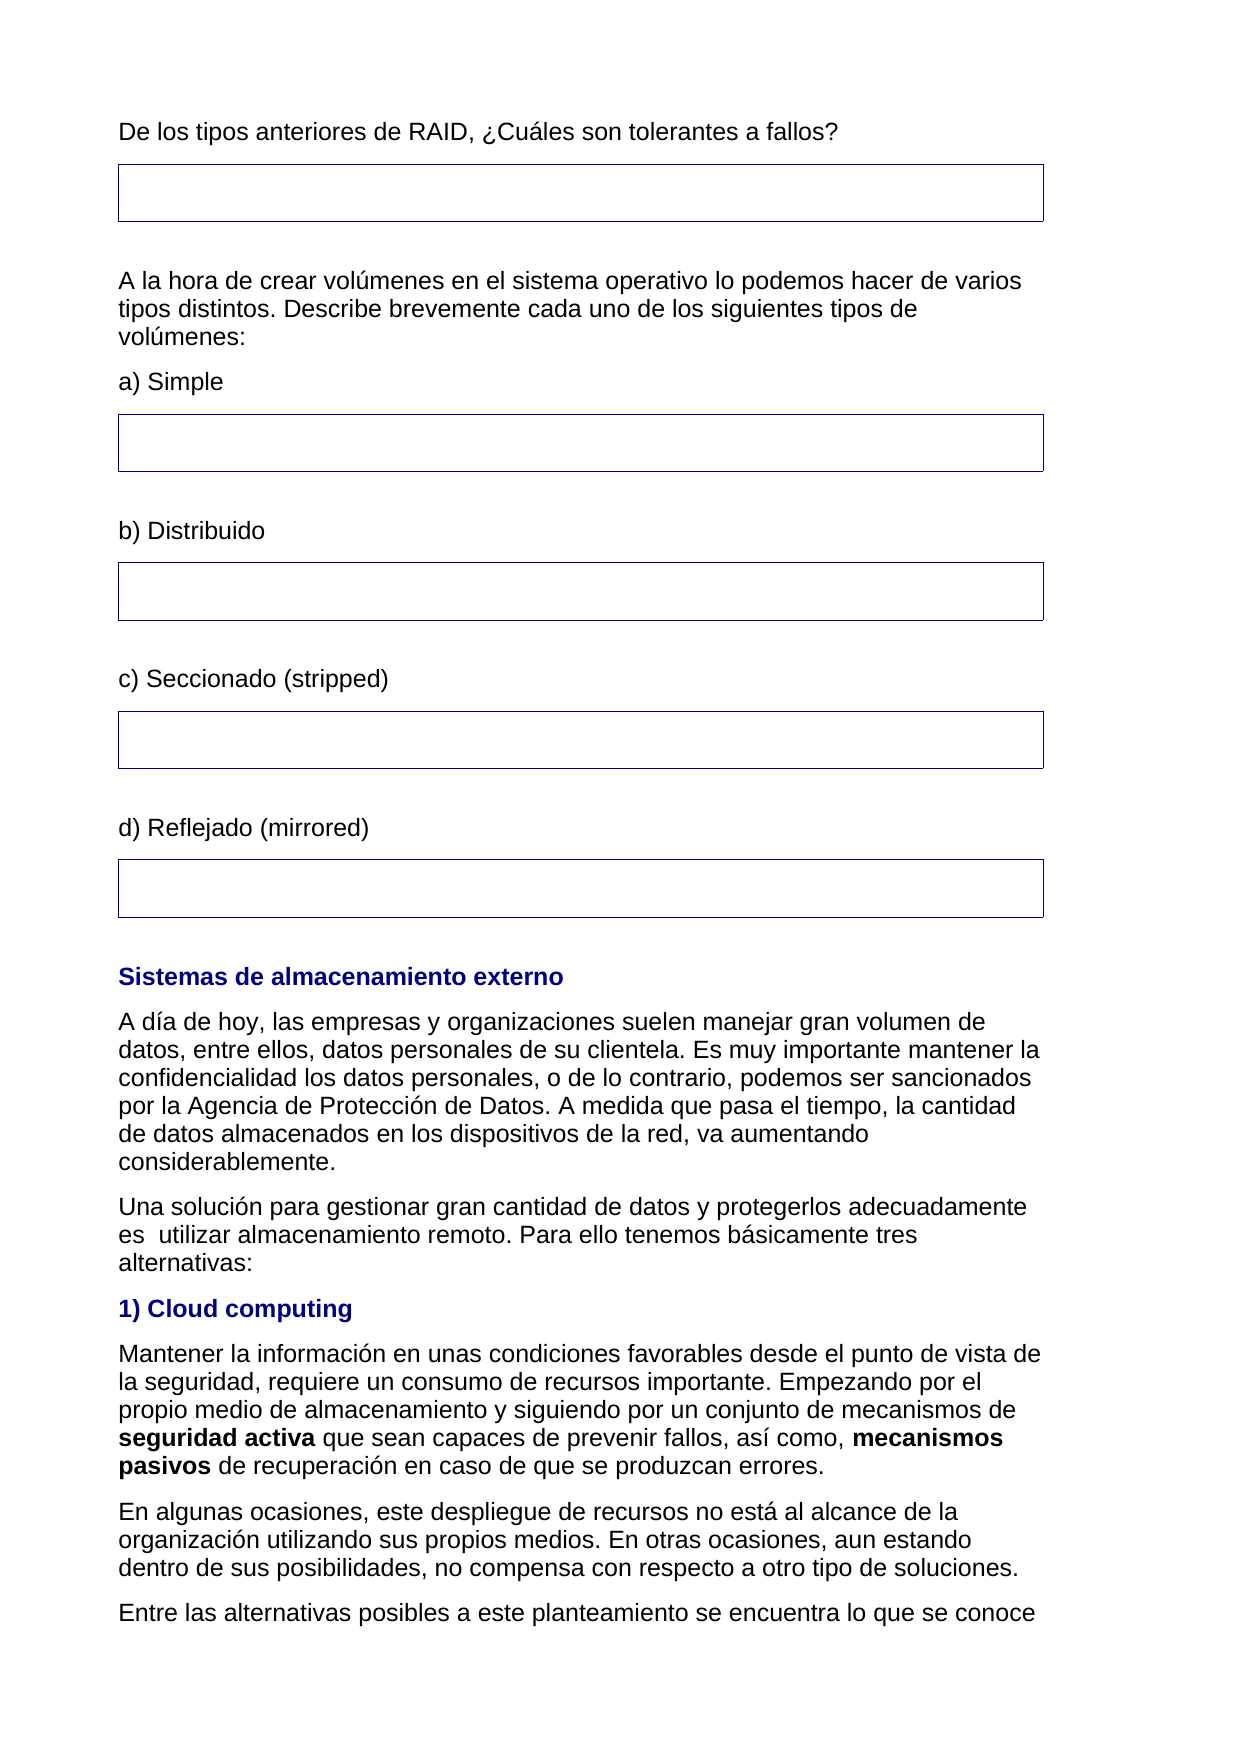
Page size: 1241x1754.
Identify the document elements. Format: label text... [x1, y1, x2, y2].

text b) Distribuido [118, 517, 1043, 544]
text Mantener la información en unas condiciones favorables desde el punto de vista de la seguridad, requiere un consumo de recursos importante. Empezando por el propio medio de almacenamiento y siguiendo por un conjunto de mecanismos de seguridad activa que sean capaces de prevenir fallos, así como, mecanismos pasivos de recuperación en caso de que se produzcan errores. [118, 1340, 1043, 1480]
text En algunas ocasiones, este despliegue de recursos no está al alcance de la organización utilizando sus propios medios. En otras ocasiones, aun estando dentro de sus posibilidades, no compensa con respecto a otro tipo de soluciones. [118, 1497, 1043, 1581]
text Entre las alternativas posibles a este planteamiento se encuentra lo que se conoce [118, 1599, 1043, 1627]
text De los tipos anteriores de RAID, ¿Cuáles son tolerantes a fallos? [118, 118, 1043, 146]
table_header [119, 563, 1043, 619]
text a) Simple [118, 368, 1043, 396]
text A la hora de crear volúmenes en el sistema operativo lo podemos hacer de varios tipos distintos. Describe brevemente cada uno de los siguientes tipos de volúmenes: [118, 267, 1043, 350]
text c) Seccionado (stripped) [118, 665, 1043, 693]
text A día de hoy, las empresas y organizaciones suelen manejar gran volumen de datos, entre ellos, datos personales de su clientela. Es muy importante mantener la confidencialidad los datos personales, o de lo contrario, podemos ser sancionados por la Agencia de Protección de Datos. A medida que pasa el tiempo, la cantidad de datos almacenados en los dispositivos de la red, va aumentando considerablemente. [118, 1008, 1043, 1175]
text d) Reflejado (mirrored) [118, 814, 1043, 842]
table_header [119, 712, 1043, 768]
table_header [119, 415, 1043, 471]
text Sistemas de almacenamiento externo [118, 962, 1043, 990]
text Una solución para gestionar gran cantidad de datos y protegerlos adecuadamente es utilizar almacenamiento remoto. Para ello tenemos básicamente tres alternativas: [118, 1193, 1043, 1277]
text 1) Cloud computing [118, 1294, 1043, 1322]
table_header [119, 165, 1043, 221]
table_header [119, 860, 1043, 917]
